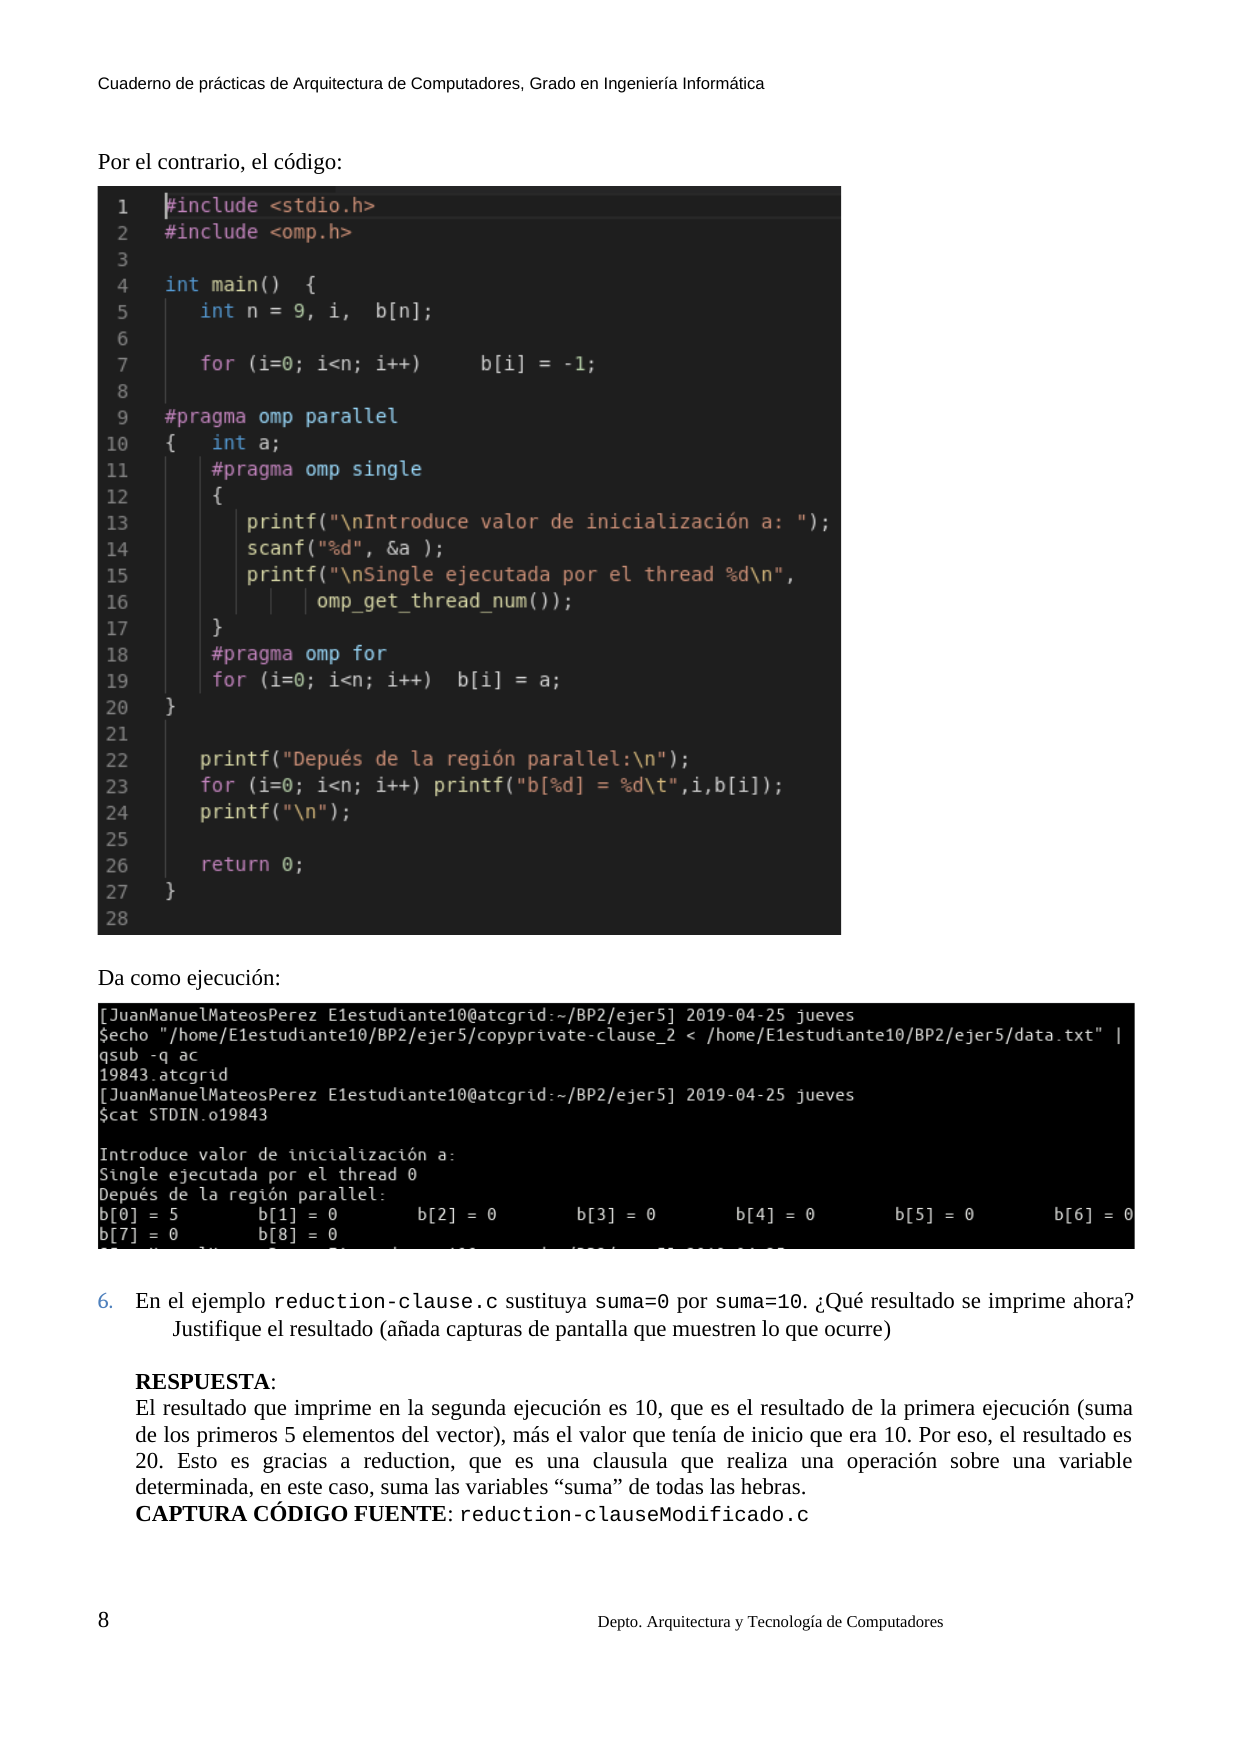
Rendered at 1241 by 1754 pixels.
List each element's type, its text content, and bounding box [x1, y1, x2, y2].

picture [97, 186, 842, 935]
text El resultado que imprime en la segunda ejecución es 10, que es el resultado de la primera ejecución (suma de los primeros 5 elementos del vector), más el valor que tenía de inicio que era 10. Por eso, el resultado es 20. Esto es gracias a reduction, que es una clausula que realiza una operación sobre una variable determinada, en este caso, suma las variables “suma” de todas las hebras. [135, 1394, 1135, 1500]
text Por el contrario, el código: [98, 148, 1135, 174]
list Da como ejecución: [98, 964, 1135, 990]
list En el ejemplo reduction-clause.c sustituya suma=0 por suma=10. ¿Qué resultado se imprime ahora? Justifique el resultado (añada capturas de pantalla que muestren lo que ocurre) [98, 1288, 1135, 1342]
text RESPUESTA: [135, 1368, 1135, 1394]
text CAPTURA CÓDIGO FUENTE: reduction-clauseModificado.c [135, 1500, 1135, 1527]
picture [97, 1002, 1135, 1249]
